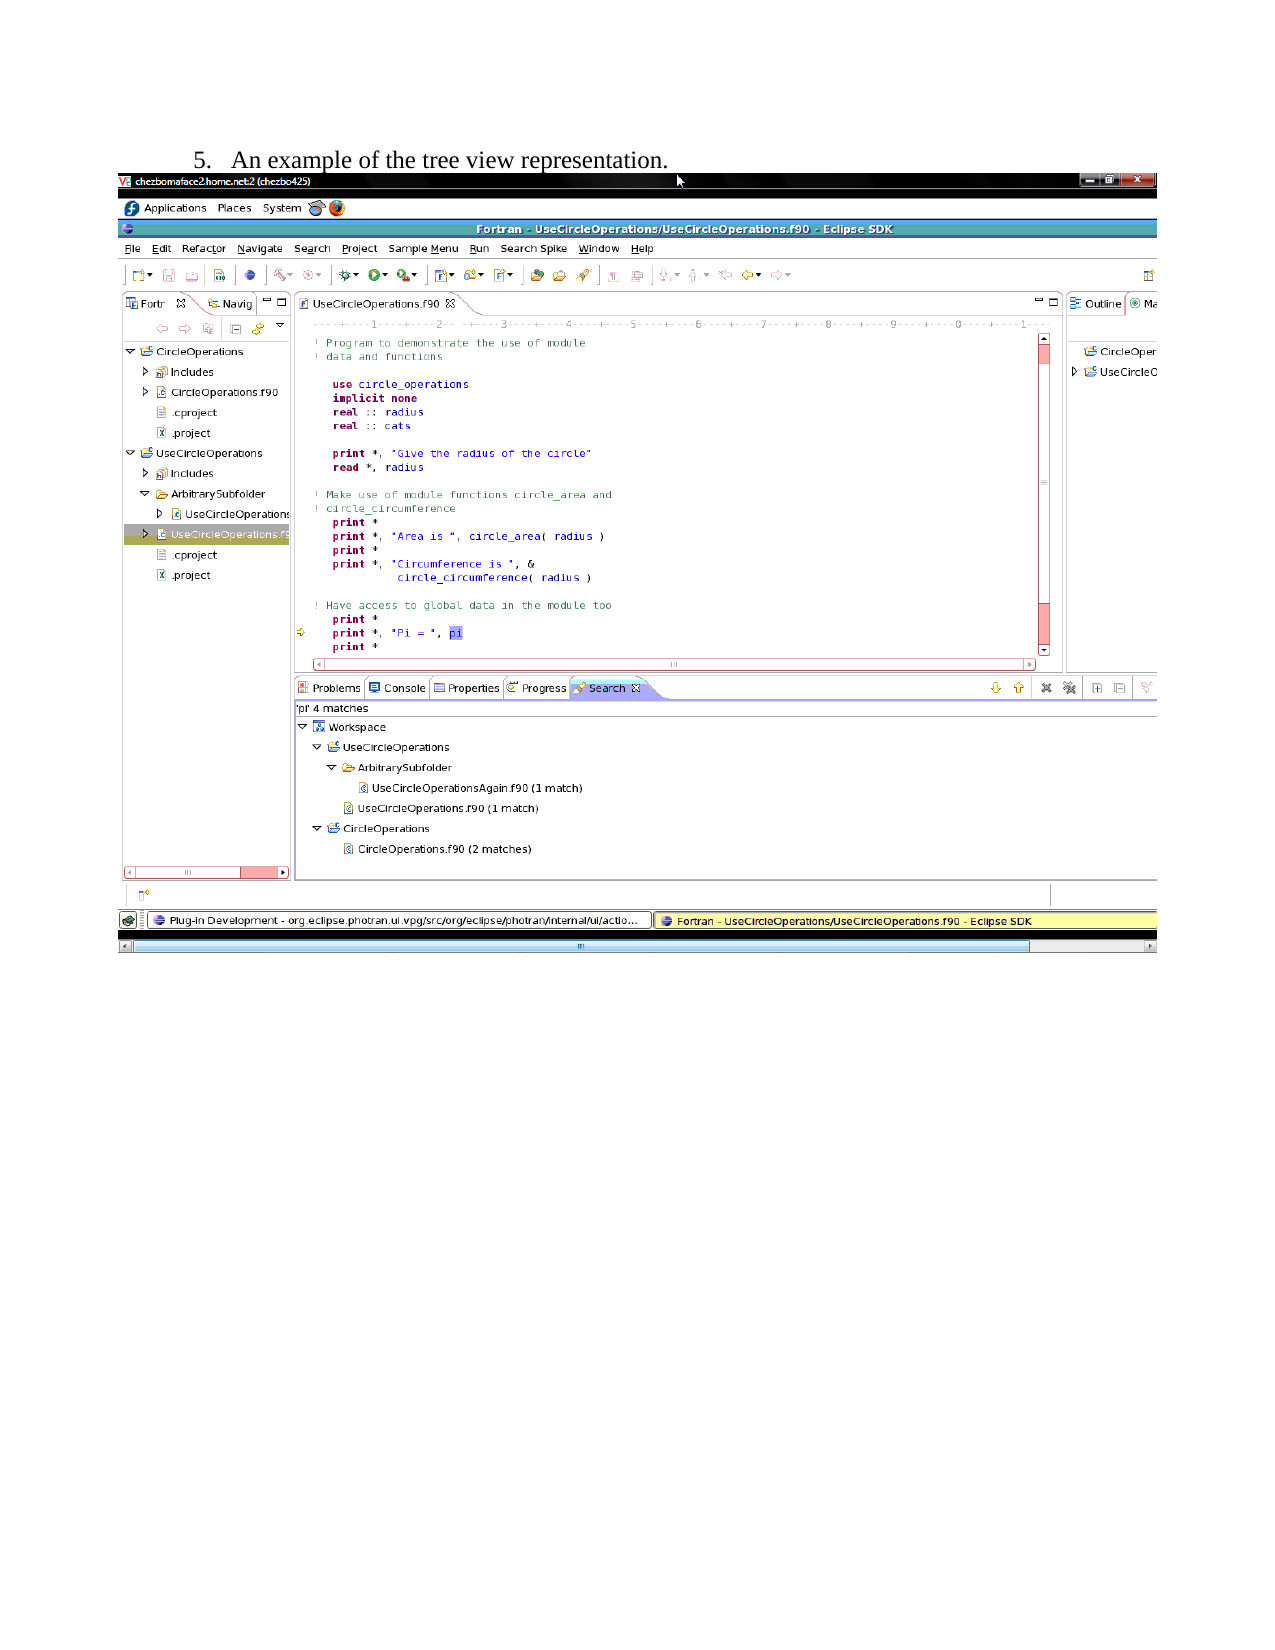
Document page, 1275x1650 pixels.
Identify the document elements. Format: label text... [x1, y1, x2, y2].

list An example of the tree view representation. [193, 146, 1157, 173]
picture [118, 173, 1157, 953]
